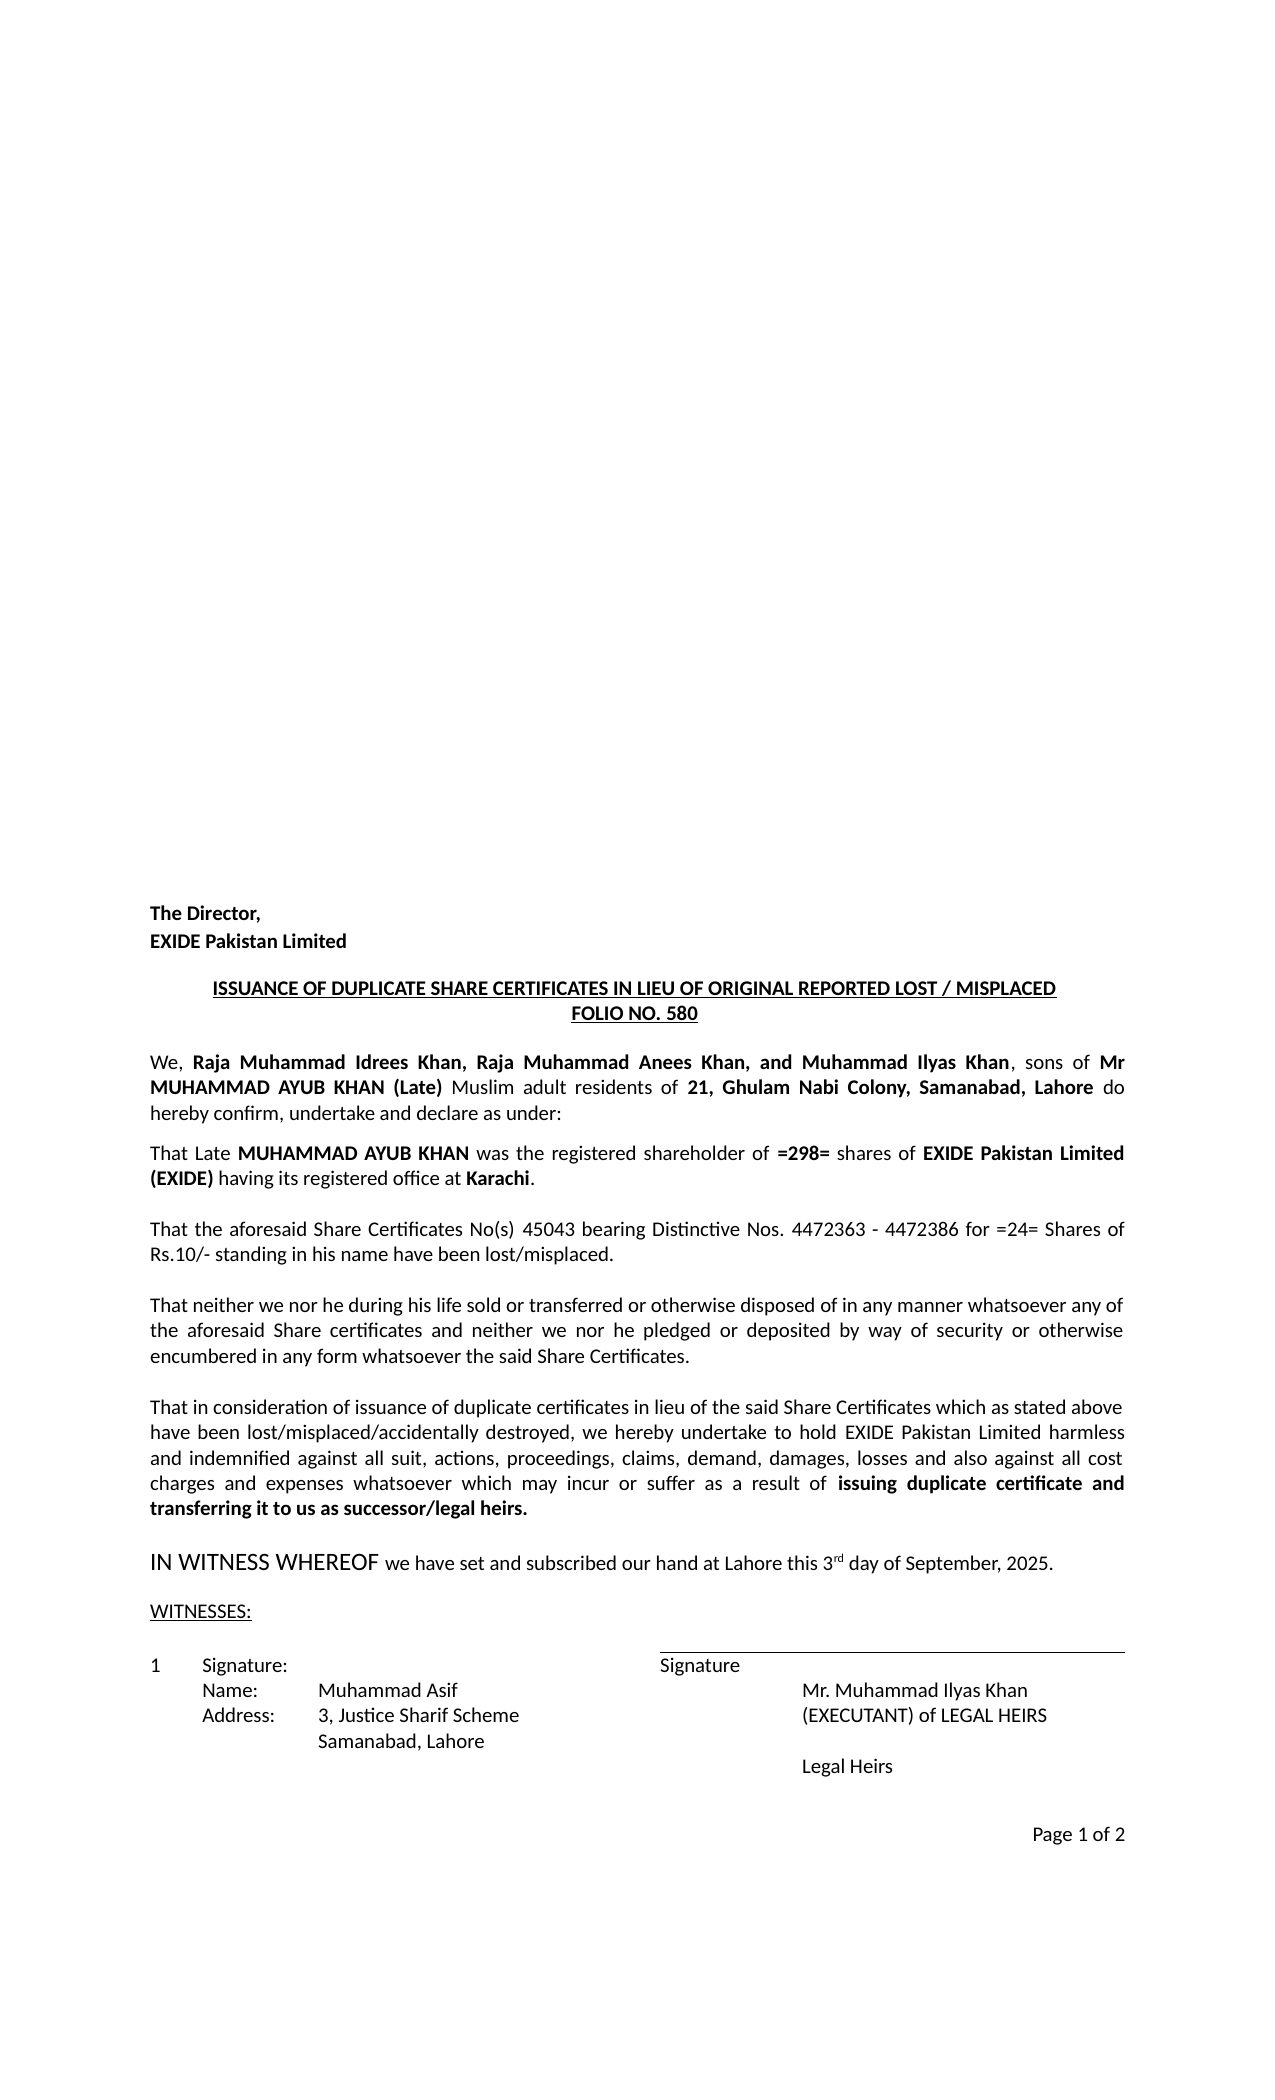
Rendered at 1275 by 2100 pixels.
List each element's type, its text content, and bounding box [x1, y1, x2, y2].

table_cell [150, 1754, 202, 1779]
table_cell EXIDE Pakistan Limited [150, 929, 637, 954]
table_cell [660, 1677, 802, 1703]
table_cell [638, 1677, 660, 1703]
table_header [638, 1595, 660, 1652]
text That Late MUHAMMAD AYUB KHAN was the registered shareholder of =298= shares of EXIDE Pakistan Limited (EXIDE) having its registered office at Karachi. [150, 1140, 1125, 1191]
table_cell (EXECUTANT) of LEGAL HEIRS [802, 1703, 1125, 1753]
table_cell [660, 1754, 802, 1779]
table_cell Muhammad Asif [318, 1677, 637, 1703]
table_cell Name: [202, 1677, 318, 1703]
table_header [660, 1595, 1125, 1652]
table_cell [638, 929, 1125, 954]
table_cell [150, 1703, 202, 1753]
table_cell Signature: [202, 1652, 318, 1677]
table_cell [638, 1754, 660, 1779]
table_header [638, 900, 1125, 929]
table_cell Signature [660, 1653, 802, 1677]
table_cell [202, 1754, 318, 1779]
table_cell [802, 1653, 1125, 1677]
table_cell [638, 1703, 660, 1753]
text IN WITNESS WHEREOF we have set and subscribed our hand at Lahore this 3rd day of September, 2025. [150, 1546, 1125, 1577]
table_header WITNESSES: [150, 1595, 637, 1652]
table_cell [318, 1652, 637, 1677]
table_cell [318, 1754, 637, 1779]
text That in consideration of issuance of duplicate certificates in lieu of the said Share Certificates which as stated above have been lost/misplaced/accidentally destroyed, we hereby undertake to hold EXIDE Pakistan Limited harmless and indemnified against all suit, actions, proceedings, claims, demand, damages, losses and also against all cost charges and expenses whatsoever which may incur or suffer as a result of issuing duplicate certificate and transferring it to us as successor/legal heirs. [150, 1394, 1125, 1521]
table_cell [150, 1677, 202, 1703]
table_header ISSUANCE OF DUPLICATE SHARE CERTIFICATES IN LIEU OF ORIGINAL REPORTED LOST / MISPLACED FOLIO NO. 580 [147, 972, 1122, 1029]
table_cell Legal Heirs [802, 1754, 1125, 1779]
text That neither we nor he during his life sold or transferred or otherwise disposed of in any manner whatsoever any of the aforesaid Share certificates and neither we nor he pledged or deposited by way of security or otherwise encumbered in any form whatsoever the said Share Certificates. [150, 1292, 1125, 1368]
table_cell [638, 1652, 660, 1677]
table_cell [660, 1703, 802, 1753]
text That the aforesaid Share Certificates No(s) 45043 bearing Distinctive Nos. 4472363 - 4472386 for =24= Shares of Rs.10/- standing in his name have been lost/misplaced. [150, 1216, 1125, 1267]
table_cell Mr. Muhammad Ilyas Khan [802, 1677, 1125, 1703]
table_cell 3, Justice Sharif Scheme Samanabad, Lahore [318, 1703, 637, 1753]
text We, Raja Muhammad Idrees Khan, Raja Muhammad Anees Khan, and Muhammad Ilyas Khan, sons of Mr MUHAMMAD AYUB KHAN (Late) Muslim adult residents of 21, Ghulam Nabi Colony, Samanabad, Lahore do hereby confirm, undertake and declare as under: [150, 1049, 1125, 1125]
table_header The Director, [150, 900, 637, 929]
table_cell 1 [150, 1652, 202, 1677]
table_cell Address: [202, 1703, 318, 1753]
